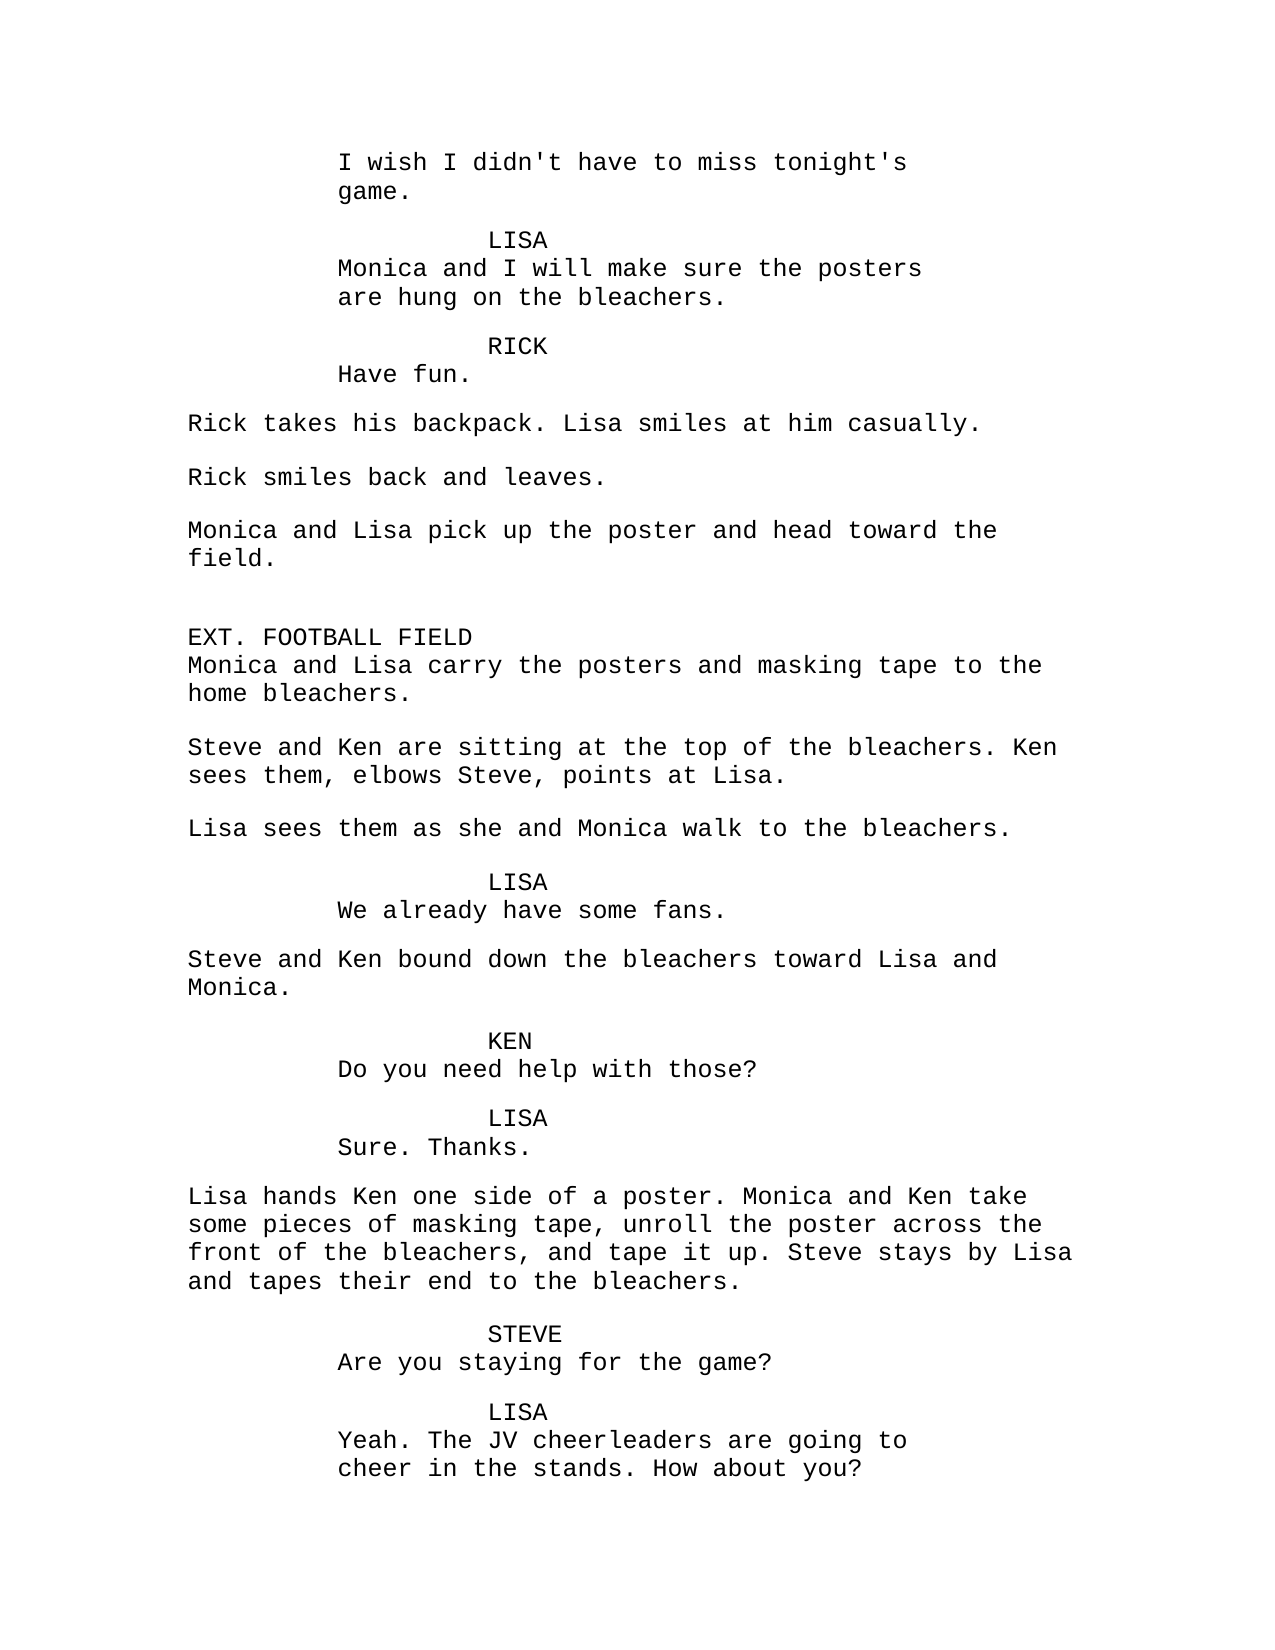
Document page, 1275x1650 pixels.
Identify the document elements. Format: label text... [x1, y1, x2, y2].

text Monica and Lisa pick up the poster and head toward the field. [187, 517, 1087, 574]
text Lisa sees them as she and Monica walk to the bleachers. [187, 816, 1087, 844]
text Steve and Ken are sitting at the top of the bleachers. Ken sees them, elbows Steve, points at Lisa. [187, 734, 1087, 791]
text LISA [187, 227, 1087, 256]
subtitle EXT. FOOTBALL FIELD [187, 624, 1087, 652]
text Sure. Thanks. [337, 1134, 937, 1162]
text Lisa hands Ken one side of a poster. Monica and Ken take some pieces of masking tape, unroll the poster across the front of the bleachers, and tape it up. Steve stays by Lisa and tapes their end to the bleachers. [187, 1183, 1087, 1297]
text LISA [187, 1106, 1087, 1134]
text Yeah. The JV cheerleaders are going to cheer in the stands. How about you? [337, 1427, 937, 1484]
text We already have some fans. [337, 897, 937, 926]
text Are you staying for the game? [337, 1350, 937, 1378]
text KEN [187, 1028, 1087, 1057]
text Rick smiles back and leaves. [187, 464, 1087, 492]
text STEVE [187, 1322, 1087, 1350]
text Monica and I will make sure the posters are hung on the bleachers. [337, 256, 937, 312]
text Do you need help with those? [337, 1057, 937, 1085]
text Monica and Lisa carry the posters and masking tape to the home bleachers. [187, 652, 1087, 709]
text LISA [187, 1399, 1087, 1427]
text Rick takes his backpack. Lisa smiles at him casually. [187, 411, 1087, 439]
text RICK [187, 333, 1087, 362]
text I wish I didn't have to miss tonight's game. [337, 150, 937, 207]
text Have fun. [337, 362, 937, 390]
text LISA [187, 869, 1087, 897]
text Steve and Ken bound down the bleachers toward Lisa and Monica. [187, 947, 1087, 1003]
